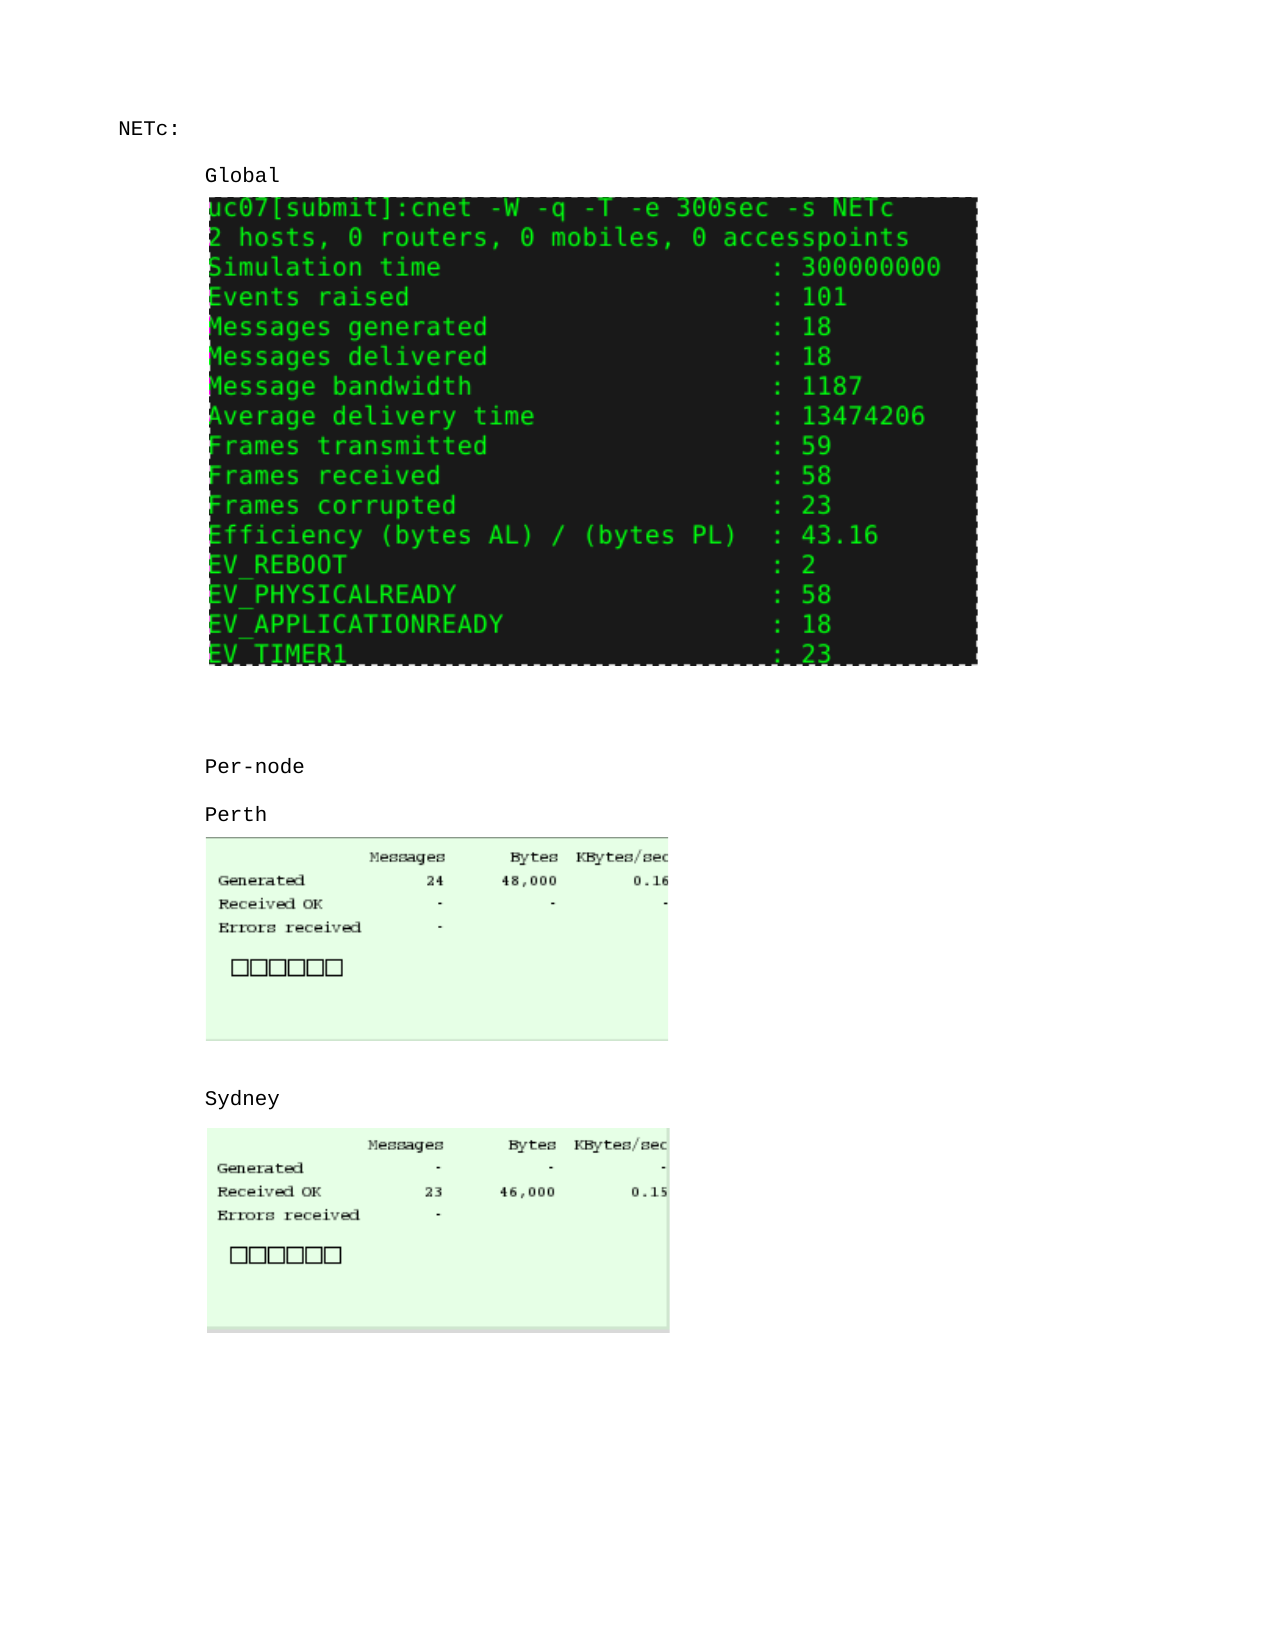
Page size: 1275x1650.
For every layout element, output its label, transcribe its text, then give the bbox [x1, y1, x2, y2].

text Perth [118, 804, 1157, 827]
text NETc: [118, 118, 1157, 142]
picture [205, 837, 669, 1041]
text Global [118, 165, 1157, 189]
text Per-node [118, 757, 1157, 780]
text Sydney [118, 1088, 1157, 1111]
picture [207, 1128, 670, 1333]
picture [209, 197, 978, 666]
